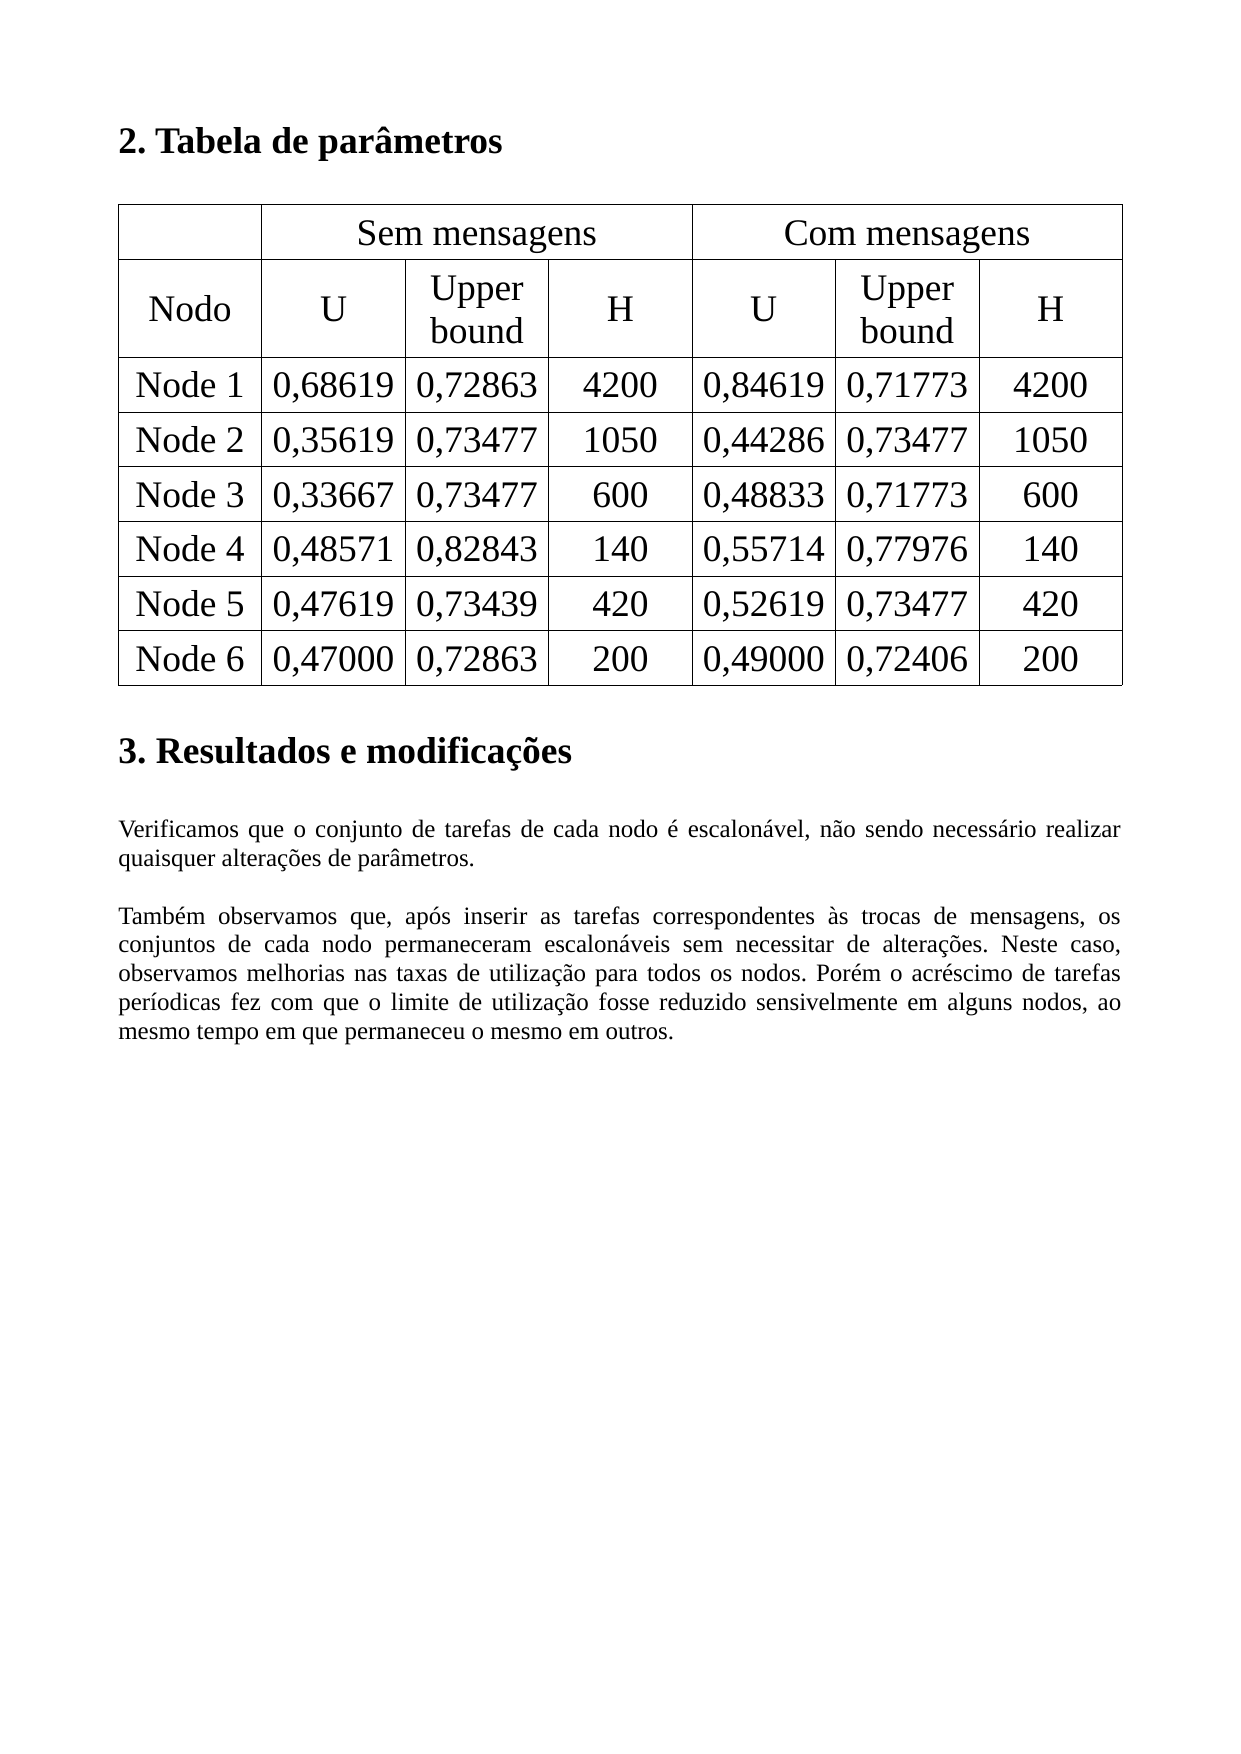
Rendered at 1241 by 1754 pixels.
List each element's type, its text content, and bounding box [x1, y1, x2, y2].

table_cell 600 [549, 467, 692, 521]
table_cell H [980, 260, 1122, 357]
table_header [119, 205, 261, 259]
table_cell Node 5 [119, 577, 261, 630]
table_cell Upper bound [836, 260, 979, 357]
table_cell 0,73477 [406, 467, 548, 521]
table_cell Upper bound [406, 260, 548, 357]
table_cell Node 3 [119, 467, 261, 521]
text Verificamos que o conjunto de tarefas de cada nodo é escalonável, não sendo necessário realizar quaisquer alterações de parâmetros. [118, 814, 1122, 872]
table_cell 0,71773 [836, 467, 979, 521]
table_cell 600 [980, 467, 1122, 521]
table_cell 0,47000 [262, 631, 405, 685]
table_cell 140 [980, 522, 1122, 576]
text 2. Tabela de parâmetros [118, 118, 1122, 161]
table_cell 1050 [549, 413, 692, 466]
text Também observamos que, após inserir as tarefas correspondentes às trocas de mensagens, os conjuntos de cada nodo permaneceram escalonáveis sem necessitar de alterações. Neste caso, observamos melhorias nas taxas de utilização para todos os nodos. Porém o acréscimo de tarefas períodicas fez com que o limite de utilização fosse reduzido sensivelmente em alguns nodos, ao mesmo tempo em que permaneceu o mesmo em outros. [118, 872, 1122, 1044]
table_cell 0,33667 [262, 467, 405, 521]
table_cell 0,73477 [836, 577, 979, 630]
table_cell 140 [549, 522, 692, 576]
table_cell 0,82843 [406, 522, 548, 576]
table_cell Nodo [119, 260, 261, 357]
table_cell 0,84619 [693, 358, 835, 412]
table_cell 0,55714 [693, 522, 835, 576]
table_header Sem mensagens [262, 205, 692, 259]
table_cell 200 [549, 631, 692, 685]
table_cell 420 [549, 577, 692, 630]
table_cell 0,48571 [262, 522, 405, 576]
table_cell 0,72406 [836, 631, 979, 685]
table_cell U [262, 260, 405, 357]
table_cell 1050 [980, 413, 1122, 466]
table_cell 0,44286 [693, 413, 835, 466]
table_cell Node 1 [119, 358, 261, 412]
table_cell 0,71773 [836, 358, 979, 412]
table_cell 0,52619 [693, 577, 835, 630]
table_cell Node 2 [119, 413, 261, 466]
table_cell 0,73477 [836, 413, 979, 466]
table_cell 0,47619 [262, 577, 405, 630]
table_cell 0,72863 [406, 631, 548, 685]
table_cell 0,77976 [836, 522, 979, 576]
table_header Com mensagens [693, 205, 1122, 259]
table_cell 200 [980, 631, 1122, 685]
table_cell 0,68619 [262, 358, 405, 412]
table_cell 4200 [549, 358, 692, 412]
table_cell Node 6 [119, 631, 261, 685]
table_cell 4200 [980, 358, 1122, 412]
table_cell 0,35619 [262, 413, 405, 466]
table_cell 0,72863 [406, 358, 548, 412]
table_cell H [549, 260, 692, 357]
table_cell 0,49000 [693, 631, 835, 685]
table_cell 0,73477 [406, 413, 548, 466]
table_cell U [693, 260, 835, 357]
table_cell 0,48833 [693, 467, 835, 521]
text 3. Resultados e modificações [118, 728, 1122, 771]
table_cell 420 [980, 577, 1122, 630]
table_cell Node 4 [119, 522, 261, 576]
table_cell 0,73439 [406, 577, 548, 630]
